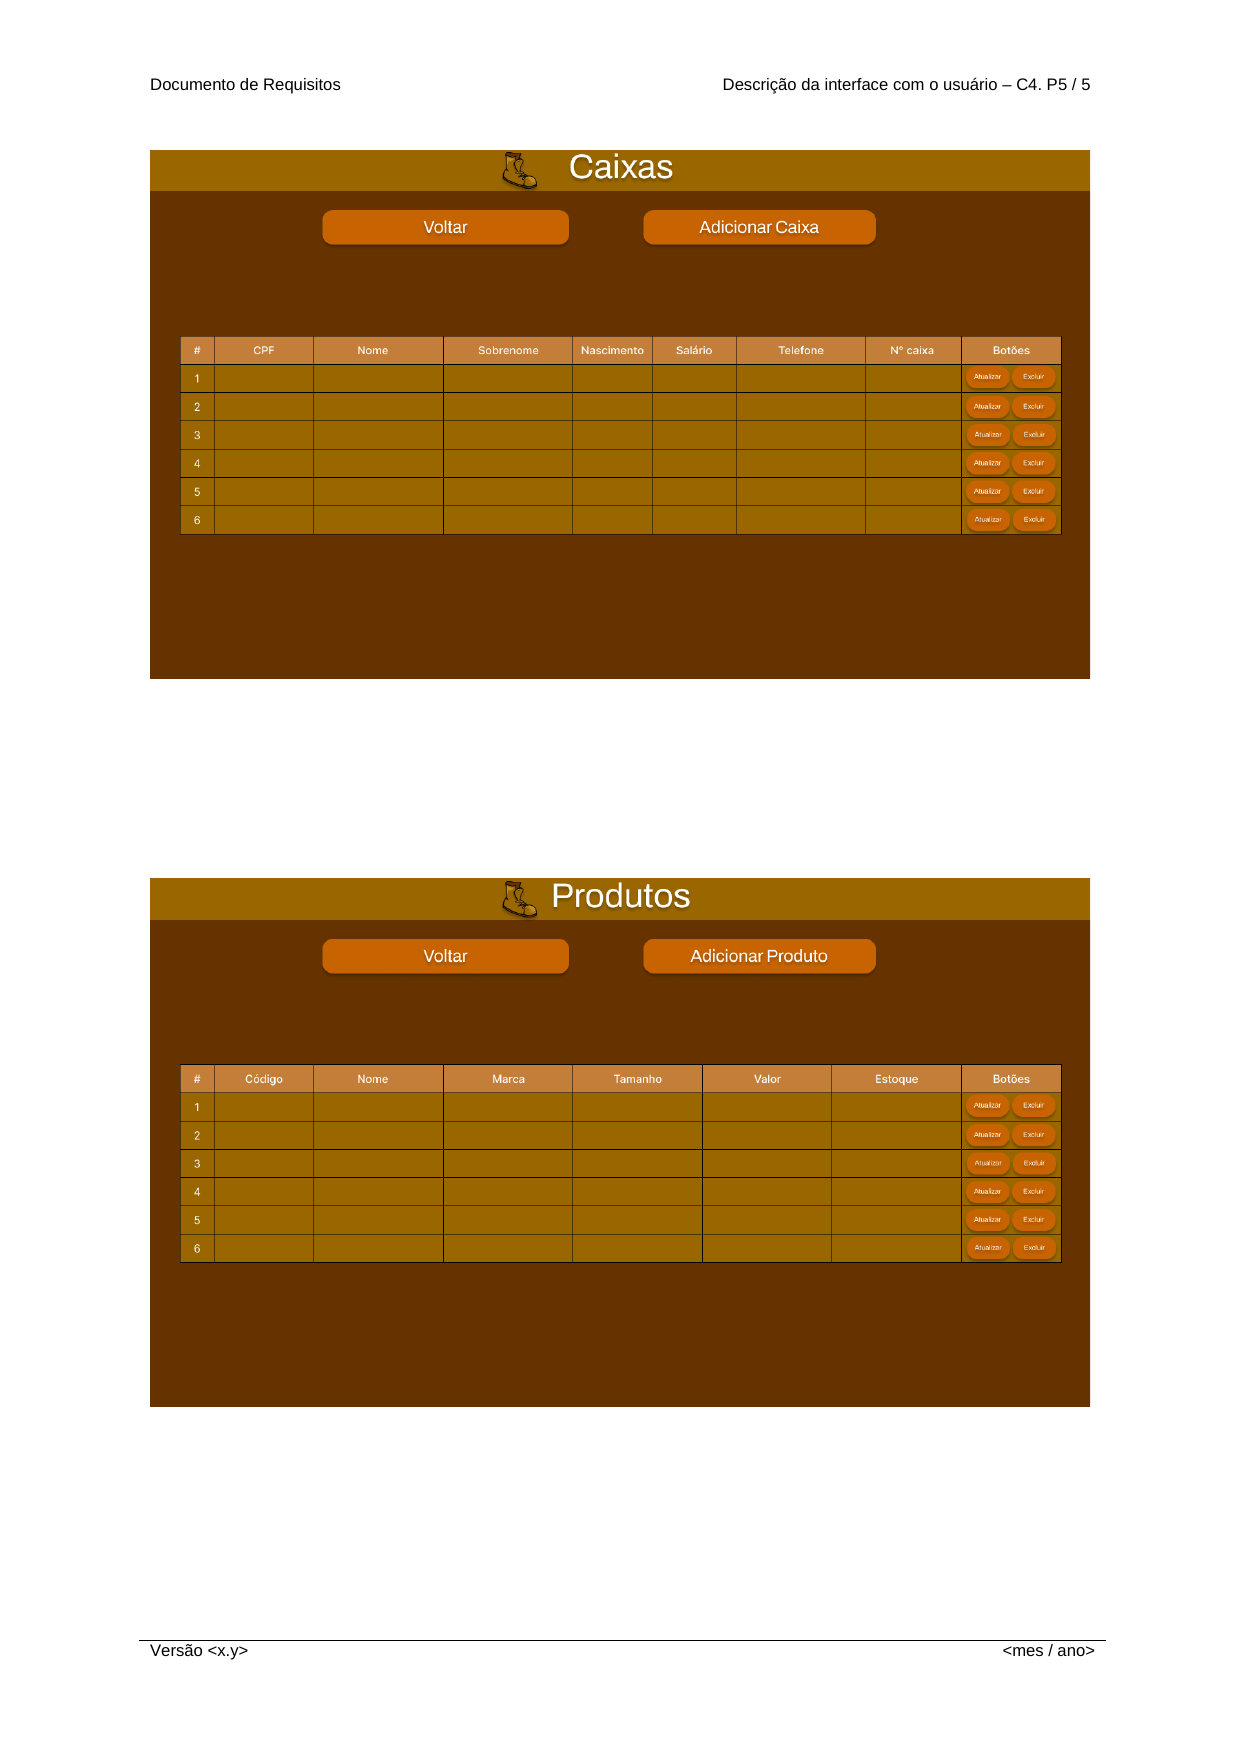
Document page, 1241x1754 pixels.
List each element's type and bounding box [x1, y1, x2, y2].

picture [150, 878, 1091, 1407]
picture [150, 150, 1091, 679]
